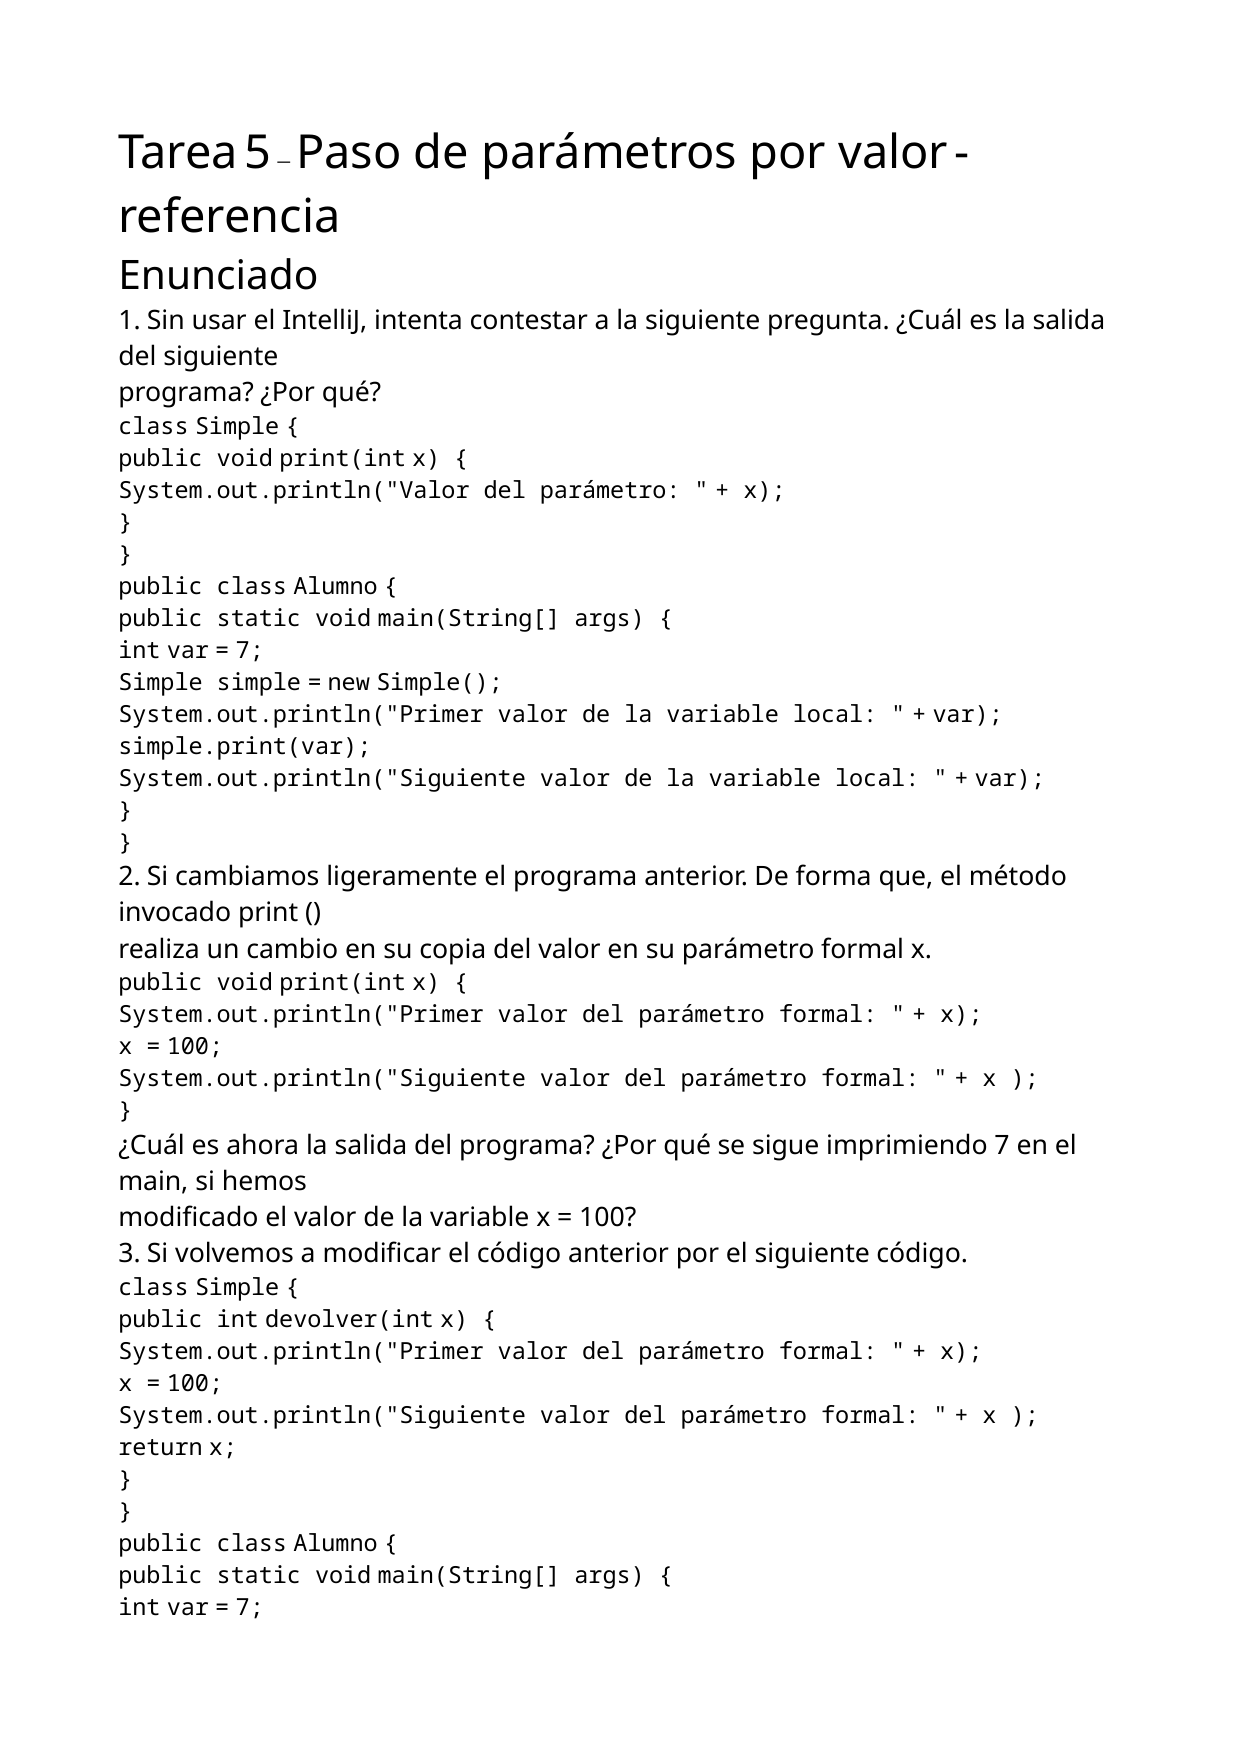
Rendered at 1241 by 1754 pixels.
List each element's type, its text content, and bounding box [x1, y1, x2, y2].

text Tarea 5 – Paso de parámetros por valor - referencia Enunciado 1. Sin usar el IntelliJ, intenta contestar a la siguiente pregunta. ¿Cuál es la salida del siguiente programa? ¿Por qué? class Simple { public void print(int x) { System.out.println("Valor del parámetro: " + x); } } public class Alumno { public static void main(String[] args) { int var = 7; Simple simple = new Simple(); System.out.println("Primer valor de la variable local: " + var); simple.print(var); System.out.println("Siguiente valor de la variable local: " + var); } } 2. Si cambiamos ligeramente el programa anterior. De forma que, el método invocado print () realiza un cambio en su copia del valor en su parámetro formal x. public void print(int x) { System.out.println("Primer valor del parámetro formal: " + x); x = 100; System.out.println("Siguiente valor del parámetro formal: " + x ); } ¿Cuál es ahora la salida del programa? ¿Por qué se sigue imprimiendo 7 en el main, si hemos modificado el valor de la variable x = 100? 3. Si volvemos a modificar el código anterior por el siguiente código. class Simple { public int devolver(int x) { System.out.println("Primer valor del parámetro formal: " + x); x = 100; System.out.println("Siguiente valor del parámetro formal: " + x ); return x; } } public class Alumno { public static void main(String[] args) { int var = 7; [118, 118, 1122, 1622]
